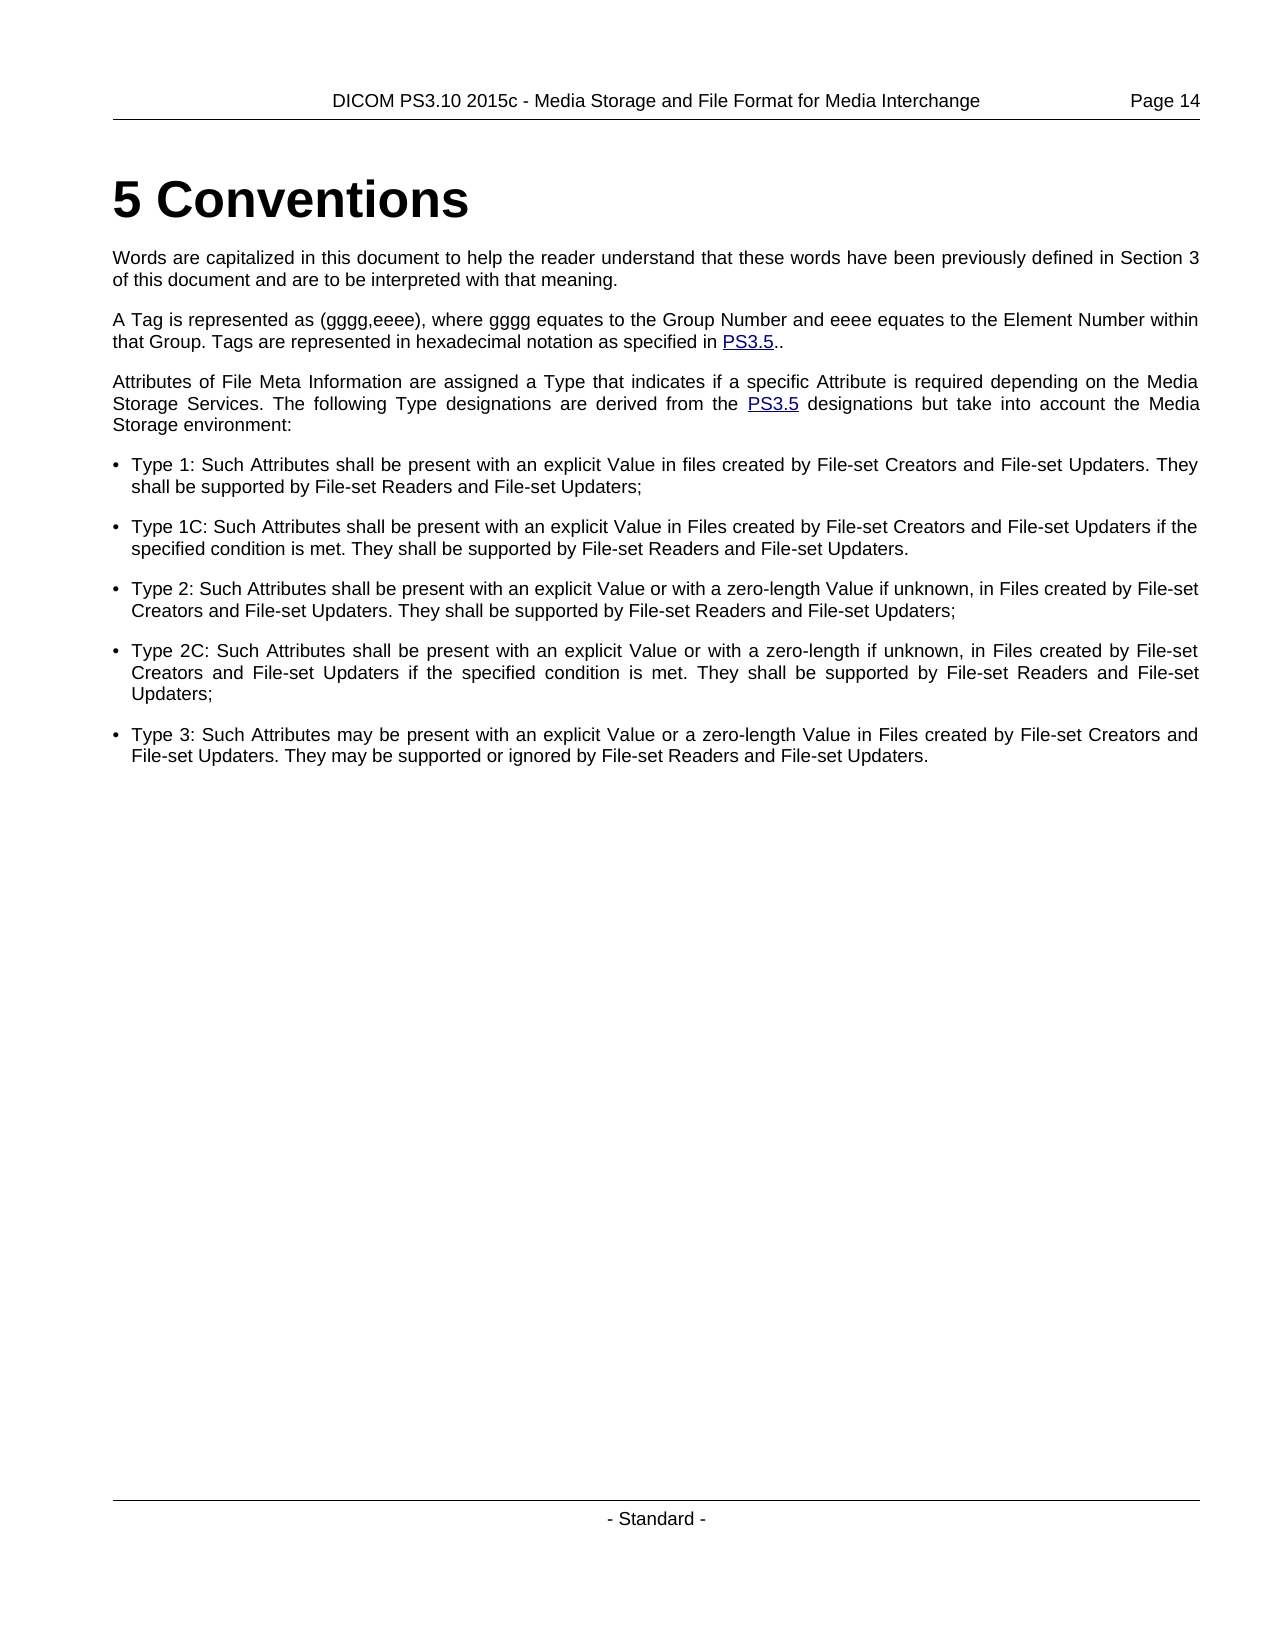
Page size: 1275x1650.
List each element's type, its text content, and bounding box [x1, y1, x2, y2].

list Type 2: Such Attributes shall be present with an explicit Value or with a zero-length Value if unknown, in Files created by File-set Creators and File-set Updaters. They shall be supported by File-set Readers and File-set Updaters; [112, 578, 1200, 621]
text 5 Conventions [112, 169, 1200, 228]
text Attributes of File Meta Information are assigned a Type that indicates if a specific Attribute is required depending on the Media Storage Services. The following Type designations are derived from the PS3.5 designations but take into account the Media Storage environment: [112, 371, 1200, 436]
list Type 2C: Such Attributes shall be present with an explicit Value or with a zero-length if unknown, in Files created by File-set Creators and File-set Updaters if the specified condition is met. They shall be supported by File-set Readers and File-set Updaters; [112, 640, 1200, 704]
list Type 1C: Such Attributes shall be present with an explicit Value in Files created by File-set Creators and File-set Updaters if the specified condition is met. They shall be supported by File-set Readers and File-set Updaters. [112, 516, 1200, 559]
list Type 1: Such Attributes shall be present with an explicit Value in files created by File-set Creators and File-set Updaters. They shall be supported by File-set Readers and File-set Updaters; [112, 454, 1200, 497]
text A Tag is represented as (gggg,eeee), where gggg equates to the Group Number and eeee equates to the Element Number within that Group. Tags are represented in hexadecimal notation as specified in PS3.5.. [112, 309, 1200, 352]
list Type 3: Such Attributes may be present with an explicit Value or a zero-length Value in Files created by File-set Creators and File-set Updaters. They may be supported or ignored by File-set Readers and File-set Updaters. [112, 723, 1200, 766]
text Words are capitalized in this document to help the reader understand that these words have been previously defined in Section 3 of this document and are to be interpreted with that meaning. [112, 247, 1200, 290]
